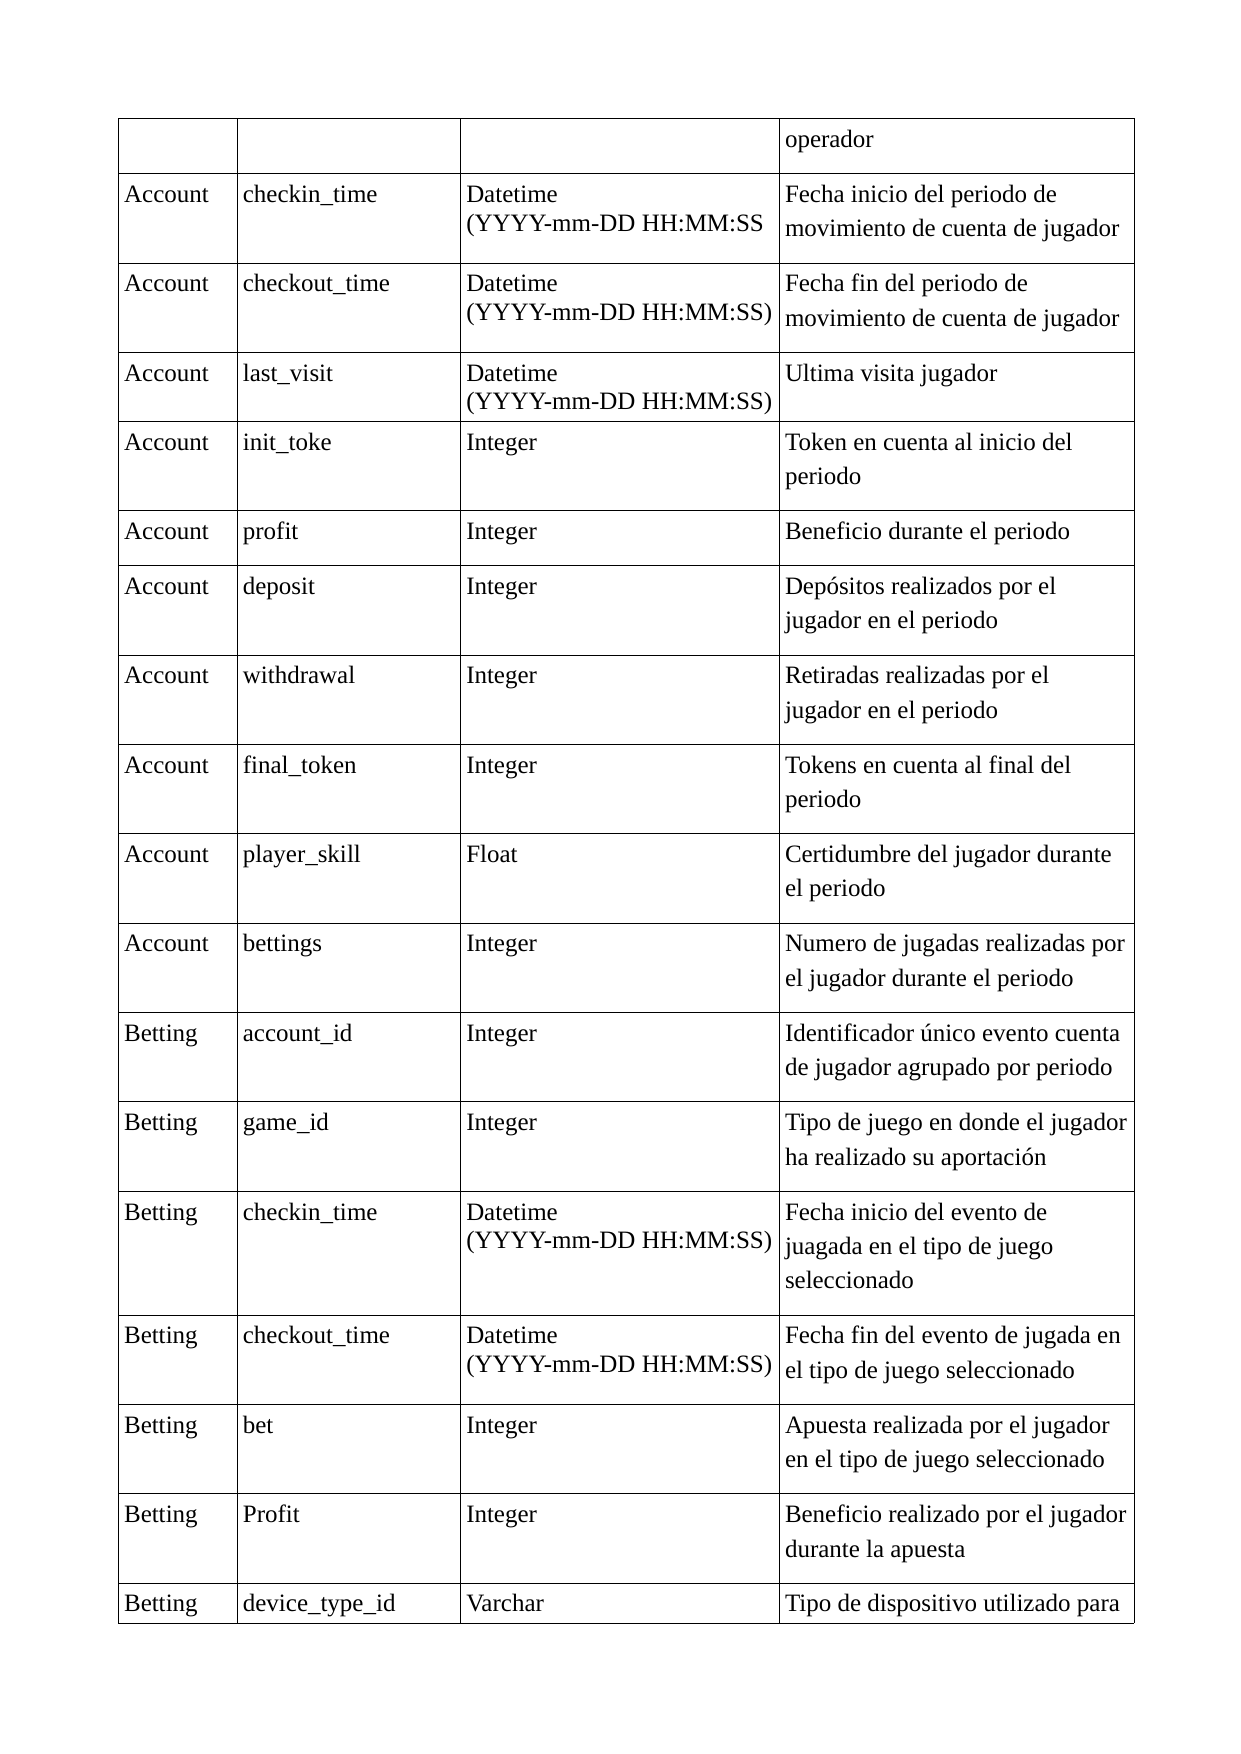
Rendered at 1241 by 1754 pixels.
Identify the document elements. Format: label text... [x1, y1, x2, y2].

table_cell Retiradas realizadas por el jugador en el periodo [780, 656, 1134, 744]
table_cell Integer [461, 1494, 779, 1583]
table_cell game_id [238, 1102, 460, 1191]
table_cell Integer [461, 1013, 779, 1101]
table_cell Datetime (YYYY-mm-DD HH:MM:SS [461, 174, 779, 262]
table_cell checkout_time [238, 264, 460, 352]
table_cell Integer [461, 924, 779, 1012]
table_cell Integer [461, 1102, 779, 1191]
table_cell Datetime (YYYY-mm-DD HH:MM:SS) [461, 1316, 779, 1404]
table_cell checkin_time [238, 1192, 460, 1314]
table_cell Integer [461, 511, 779, 565]
table_cell Fecha fin del periodo de movimiento de cuenta de jugador [780, 264, 1134, 352]
table_cell player_skill [238, 834, 460, 923]
table_cell Fecha fin del evento de jugada en el tipo de juego seleccionado [780, 1316, 1134, 1404]
table_cell withdrawal [238, 656, 460, 744]
table_cell Betting [119, 1102, 237, 1191]
table_cell Account [119, 353, 237, 421]
table_cell Betting [119, 1316, 237, 1404]
table_cell Account [119, 264, 237, 352]
table_cell Account [119, 656, 237, 744]
table_cell Certidumbre del jugador durante el periodo [780, 834, 1134, 923]
table_cell operador [780, 119, 1134, 173]
table_cell Account [119, 745, 237, 833]
table_cell Numero de jugadas realizadas por el jugador durante el periodo [780, 924, 1134, 1012]
table_cell bettings [238, 924, 460, 1012]
table_cell Tipo de juego en donde el jugador ha realizado su aportación [780, 1102, 1134, 1191]
table_cell Integer [461, 745, 779, 833]
table_cell Fecha inicio del periodo de movimiento de cuenta de jugador [780, 174, 1134, 262]
table_cell Account [119, 924, 237, 1012]
table_cell Float [461, 834, 779, 923]
table_cell Integer [461, 656, 779, 744]
table_cell init_toke [238, 422, 460, 510]
table_cell Ultima visita jugador [780, 353, 1134, 421]
table_cell Fecha inicio del evento de juagada en el tipo de juego seleccionado [780, 1192, 1134, 1314]
table_cell Varchar [461, 1584, 779, 1623]
table_cell Beneficio durante el periodo [780, 511, 1134, 565]
table_cell Integer [461, 422, 779, 510]
table_cell [119, 119, 237, 173]
table_cell Apuesta realizada por el jugador en el tipo de juego seleccionado [780, 1405, 1134, 1493]
table_cell device_type_id [238, 1584, 460, 1623]
table_cell Depósitos realizados por el jugador en el periodo [780, 566, 1134, 654]
table_cell Account [119, 422, 237, 510]
table_cell Betting [119, 1584, 237, 1623]
table_cell Account [119, 511, 237, 565]
table_cell checkout_time [238, 1316, 460, 1404]
table_cell Datetime (YYYY-mm-DD HH:MM:SS) [461, 1192, 779, 1314]
table_cell Betting [119, 1192, 237, 1314]
table_cell Betting [119, 1494, 237, 1583]
table_cell Betting [119, 1405, 237, 1493]
table_cell Account [119, 834, 237, 923]
table_cell Profit [238, 1494, 460, 1583]
table_cell profit [238, 511, 460, 565]
table_cell Account [119, 566, 237, 654]
table_cell [238, 119, 460, 173]
table_cell last_visit [238, 353, 460, 421]
table_cell account_id [238, 1013, 460, 1101]
table_cell Account [119, 174, 237, 262]
table_cell [461, 119, 779, 173]
table_cell Identificador único evento cuenta de jugador agrupado por periodo [780, 1013, 1134, 1101]
table_cell Betting [119, 1013, 237, 1101]
table_cell Tokens en cuenta al final del periodo [780, 745, 1134, 833]
table_cell Integer [461, 1405, 779, 1493]
table_cell Tipo de dispositivo utilizado para [780, 1584, 1134, 1623]
table_cell Integer [461, 566, 779, 654]
table_cell checkin_time [238, 174, 460, 262]
table_cell bet [238, 1405, 460, 1493]
table_cell final_token [238, 745, 460, 833]
table_cell Datetime (YYYY-mm-DD HH:MM:SS) [461, 353, 779, 421]
table_cell Datetime (YYYY-mm-DD HH:MM:SS) [461, 264, 779, 352]
table_cell Token en cuenta al inicio del periodo [780, 422, 1134, 510]
table_cell deposit [238, 566, 460, 654]
table_cell Beneficio realizado por el jugador durante la apuesta [780, 1494, 1134, 1583]
